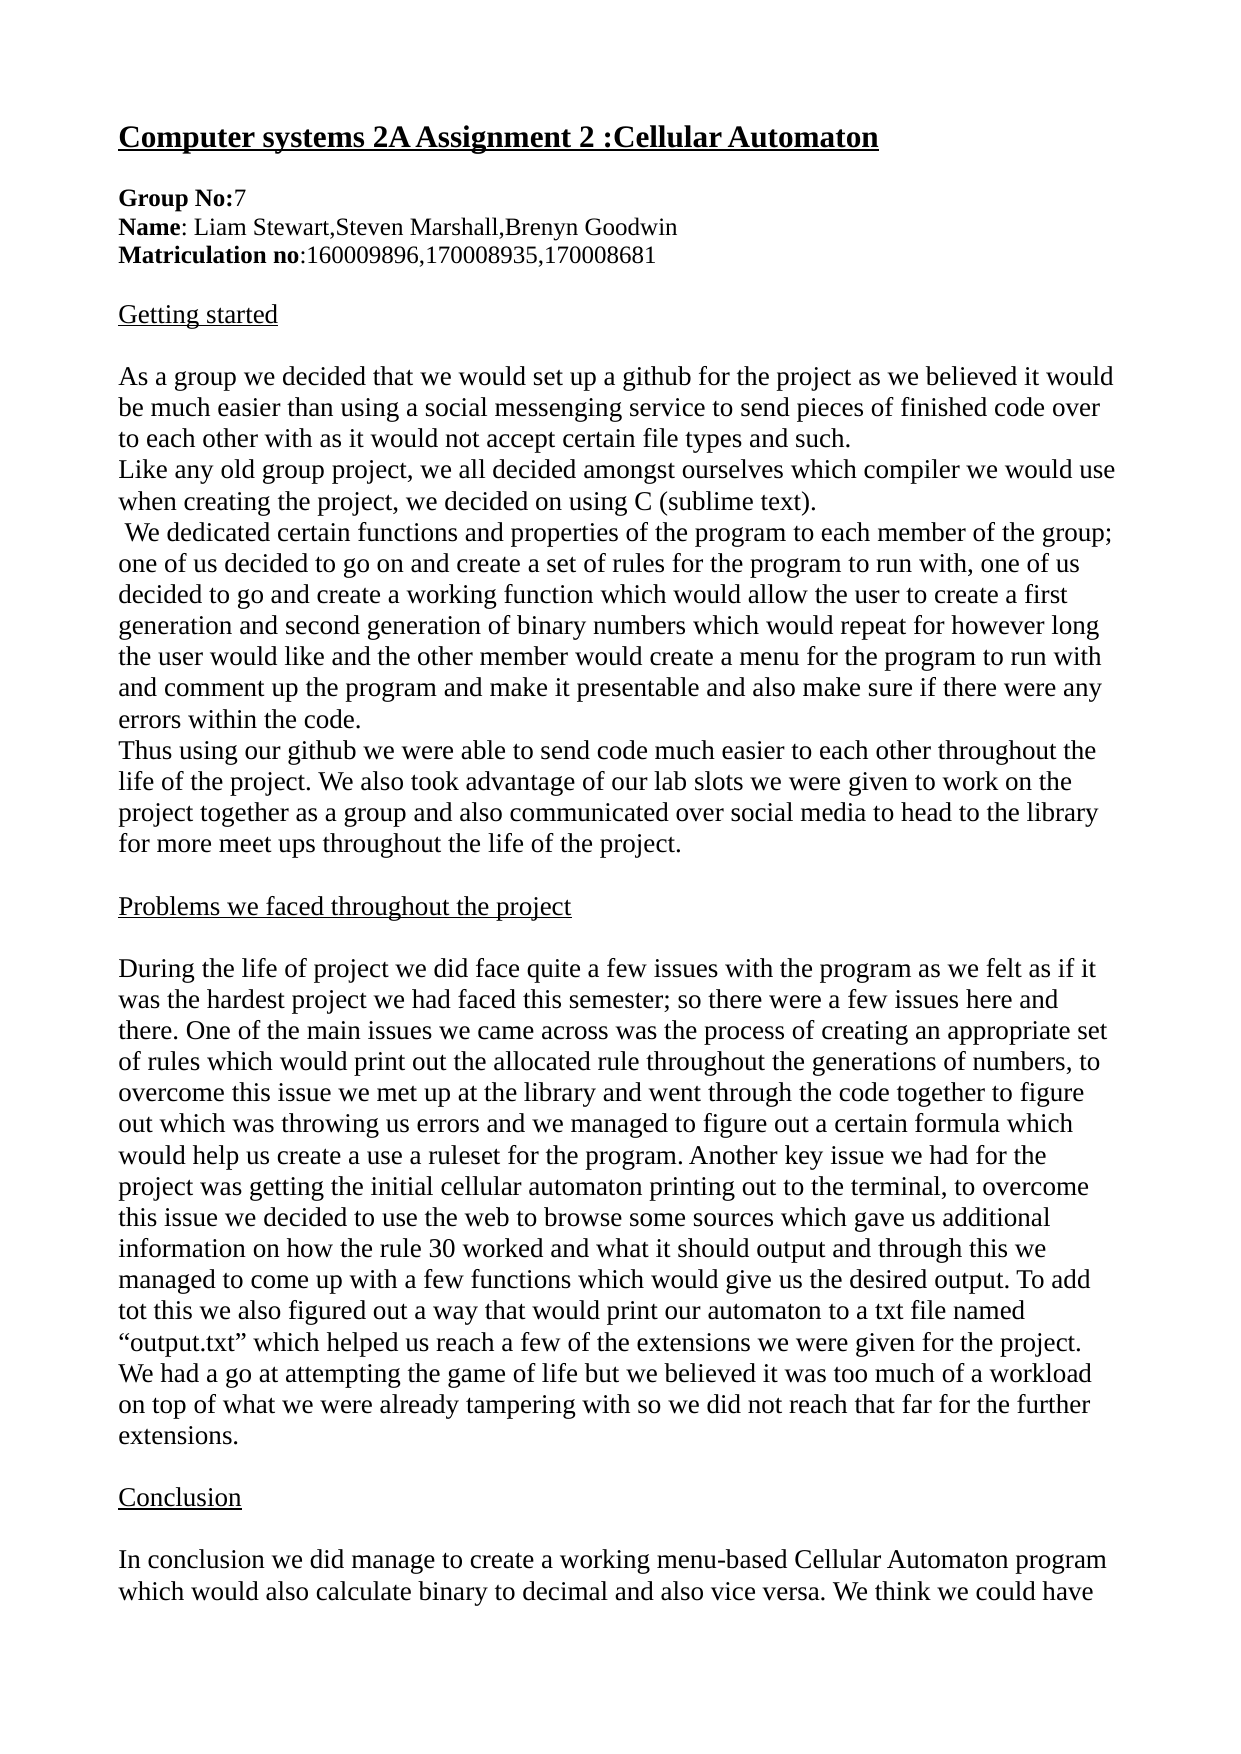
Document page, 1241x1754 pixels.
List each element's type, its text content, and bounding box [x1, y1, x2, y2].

text Conclusion [118, 1481, 1122, 1544]
text We dedicated certain functions and properties of the program to each member of the group; one of us decided to go on and create a set of rules for the program to run with, one of us decided to go and create a working function which would allow the user to create a first generation and second generation of binary numbers which would repeat for however long the user would like and the other member would create a menu for the program to run with and comment up the program and make it presentable and also make sure if there were any errors within the code. Thus using our github we were able to send code much easier to each other throughout the life of the project. We also took advantage of our lab slots we were given to work on the project together as a group and also communicated over social media to head to the library for more meet ups throughout the life of the project. [118, 516, 1122, 858]
text Matriculation no:160009896,170008935,170008681 [118, 240, 1122, 269]
text Problems we faced throughout the project [118, 889, 1122, 921]
text As a group we decided that we would set up a github for the project as we believed it would be much easier than using a social messenging service to send pieces of finished code over to each other with as it would not accept certain file types and such. [118, 360, 1122, 453]
text During the life of project we did face quite a few issues with the program as we felt as if it was the hardest project we had faced this semester; so there were a few issues here and there. One of the main issues we came across was the process of creating an appropriate set of rules which would print out the allocated rule throughout the generations of numbers, to overcome this issue we met up at the library and went through the code together to figure out which was throwing us errors and we managed to figure out a certain formula which would help us create a use a ruleset for the program. Another key issue we had for the project was getting the initial cellular automaton printing out to the terminal, to overcome this issue we decided to use the web to browse some sources which gave us additional information on how the rule 30 worked and what it should output and through this we managed to come up with a few functions which would give us the desired output. To add tot this we also figured out a way that would print our automaton to a txt file named “output.txt” which helped us reach a few of the extensions we were given for the project. We had a go at attempting the game of life but we believed it was too much of a workload on top of what we were already tampering with so we did not reach that far for the further extensions. [118, 952, 1122, 1450]
text Getting started [118, 298, 1122, 329]
text In conclusion we did manage to create a working menu-based Cellular Automaton program which would also calculate binary to decimal and also vice versa. We think we could have [118, 1544, 1122, 1606]
text Like any old group project, we all decided amongst ourselves which compiler we would use when creating the project, we decided on using C (sublime text). [118, 453, 1122, 516]
text Computer systems 2A Assignment 2 :Cellular Automaton [118, 118, 1122, 154]
text Name: Liam Stewart,Steven Marshall,Brenyn Goodwin [118, 212, 1122, 240]
text Group No:7 [118, 183, 1122, 212]
